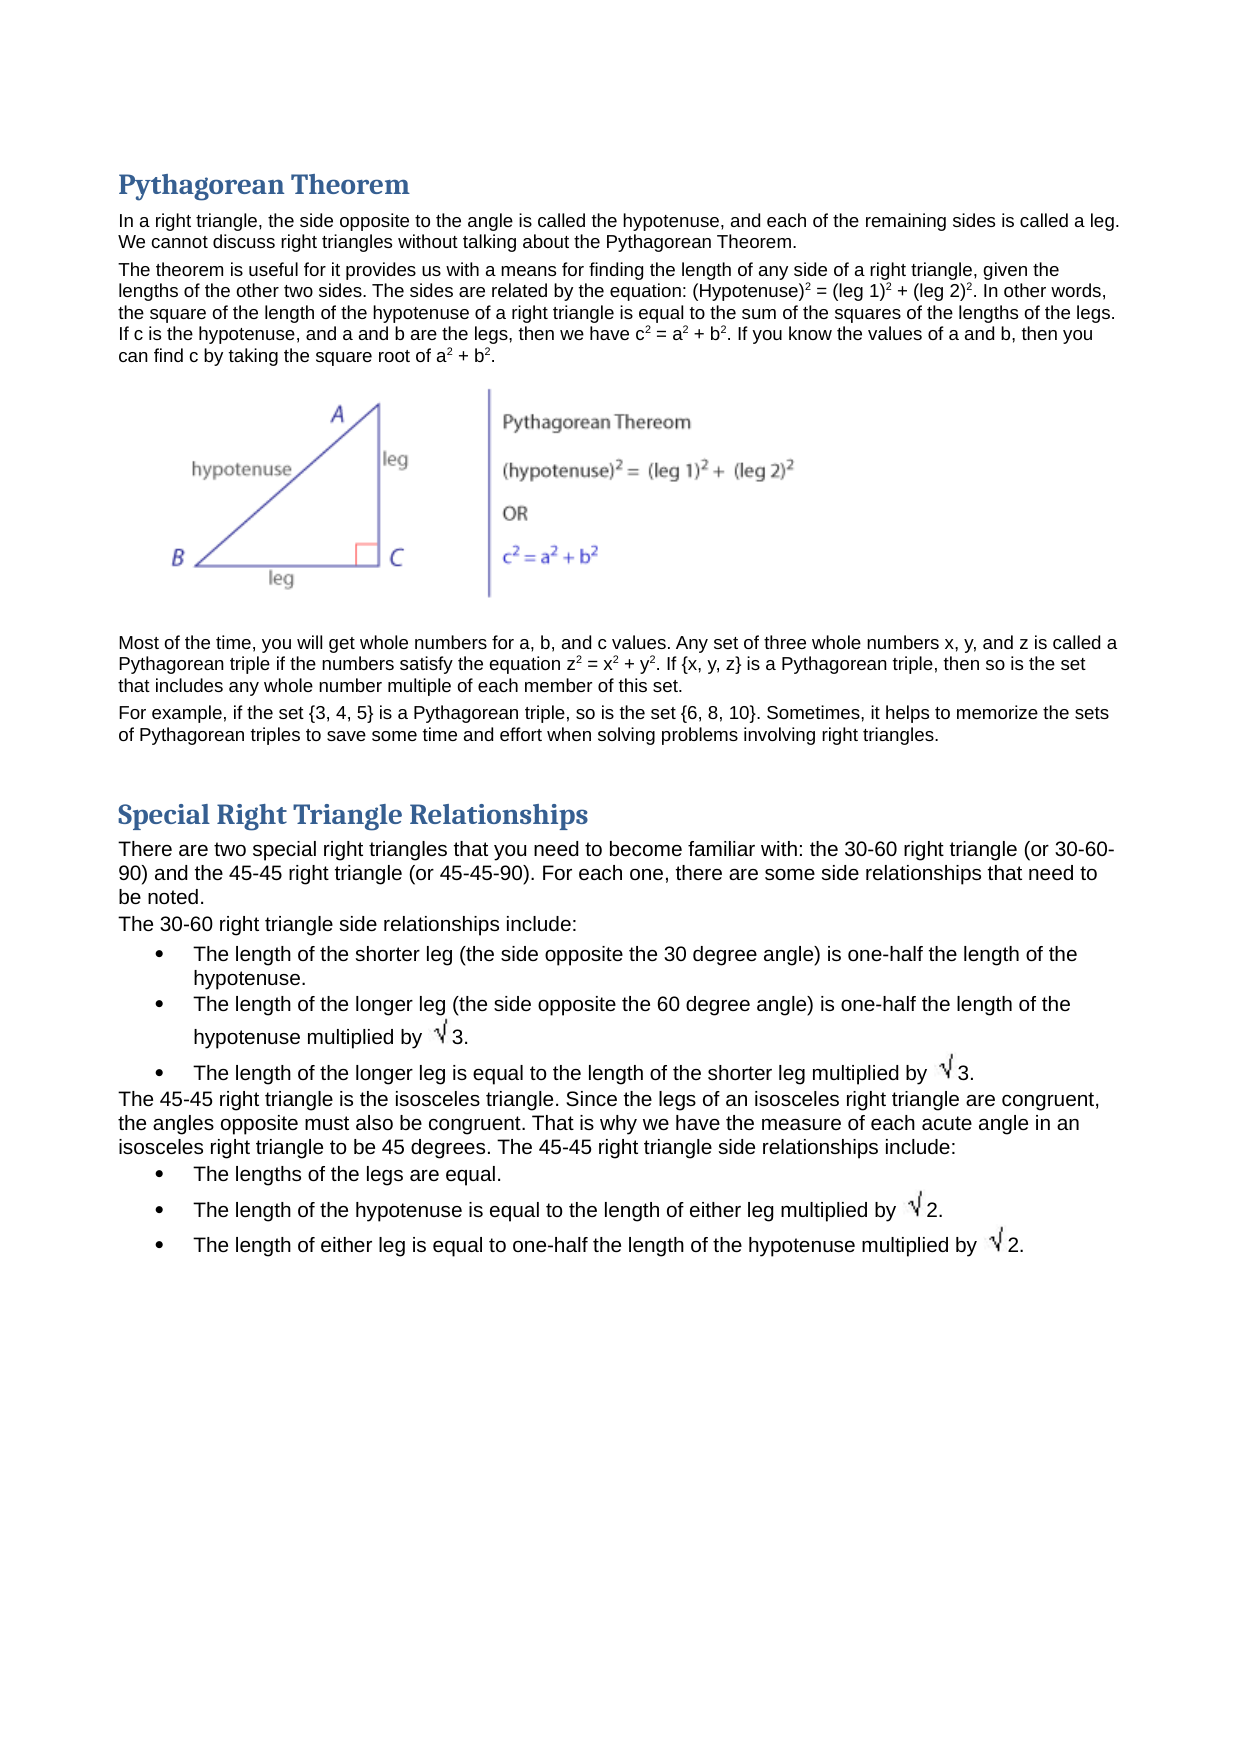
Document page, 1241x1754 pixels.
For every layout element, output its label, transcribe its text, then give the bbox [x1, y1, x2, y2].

list The length of the hypotenuse is equal to the length of either leg multiplied by 2. [156, 1189, 1122, 1222]
text The 30-60 right triangle side relationships include: [118, 912, 1122, 936]
picture [933, 1051, 958, 1080]
list The length of the longer leg (the side opposite the 60 degree angle) is one-half the length of the hypotenuse multiplied by 3. [156, 992, 1122, 1049]
text The 45-45 right triangle is the isosceles triangle. Since the legs of an isosceles right triangle are congruent, the angles opposite must also be congruent. That is why we have the measure of each acute angle in an isosceles right triangle to be 45 degrees. The 45-45 right triangle side relationships include: [118, 1087, 1122, 1159]
list The length of the shorter leg (the side opposite the 30 degree angle) is one-half the length of the hypotenuse. [156, 941, 1122, 989]
list The length of the longer leg is equal to the length of the shorter leg multiplied by 3. [156, 1052, 1122, 1084]
text The theorem is useful for it provides us with a means for finding the length of any side of a right triangle, given the lengths of the other two sides. The sides are related by the equation: (Hypotenuse)2 = (leg 1)2 + (leg 2)2. In other words, the square of the length of the hypotenuse of a right triangle is equal to the sum of the squares of the lengths of the legs. If c is the hypotenuse, and a and b are the legs, then we have c2 = a2 + b2. If you know the values of a and b, then you can find c by taking the square root of a2 + b2. [118, 258, 1122, 366]
text For example, if the set {3, 4, 5} is a Pythagorean triple, so is the set {6, 8, 10}. Sometimes, it helps to memorize the sets of Pythagorean triples to save some time and effort when solving problems involving right triangles. [118, 702, 1122, 745]
picture [118, 369, 826, 604]
text Most of the time, you will get whole numbers for a, b, and c values. Any set of three whole numbers x, y, and z is called a Pythagorean triple if the numbers satisfy the equation z2 = x2 + y2. If {x, y, z} is a Pythagorean triple, then so is the set that includes any whole number multiple of each member of this set. [118, 632, 1122, 696]
text In a right triangle, the side opposite to the angle is called the hypotenuse, and each of the remaining sides is called a leg. We cannot discuss right triangles without talking about the Pythagorean Theorem. [118, 209, 1122, 253]
picture [983, 1224, 1008, 1253]
list The lengths of the legs are equal. [156, 1162, 1122, 1186]
picture [902, 1189, 927, 1218]
subtitle Pythagorean Theorem [118, 168, 1122, 202]
list The length of either leg is equal to one-half the length of the hypotenuse multiplied by 2. [156, 1224, 1122, 1257]
subtitle Special Right Triangle Relationships [118, 798, 1122, 832]
picture [428, 1016, 452, 1045]
text There are two special right triangles that you need to become familiar with: the 30-60 right triangle (or 30-60-90) and the 45-45 right triangle (or 45-45-90). For each one, there are some side relationships that need to be noted. [118, 837, 1122, 909]
